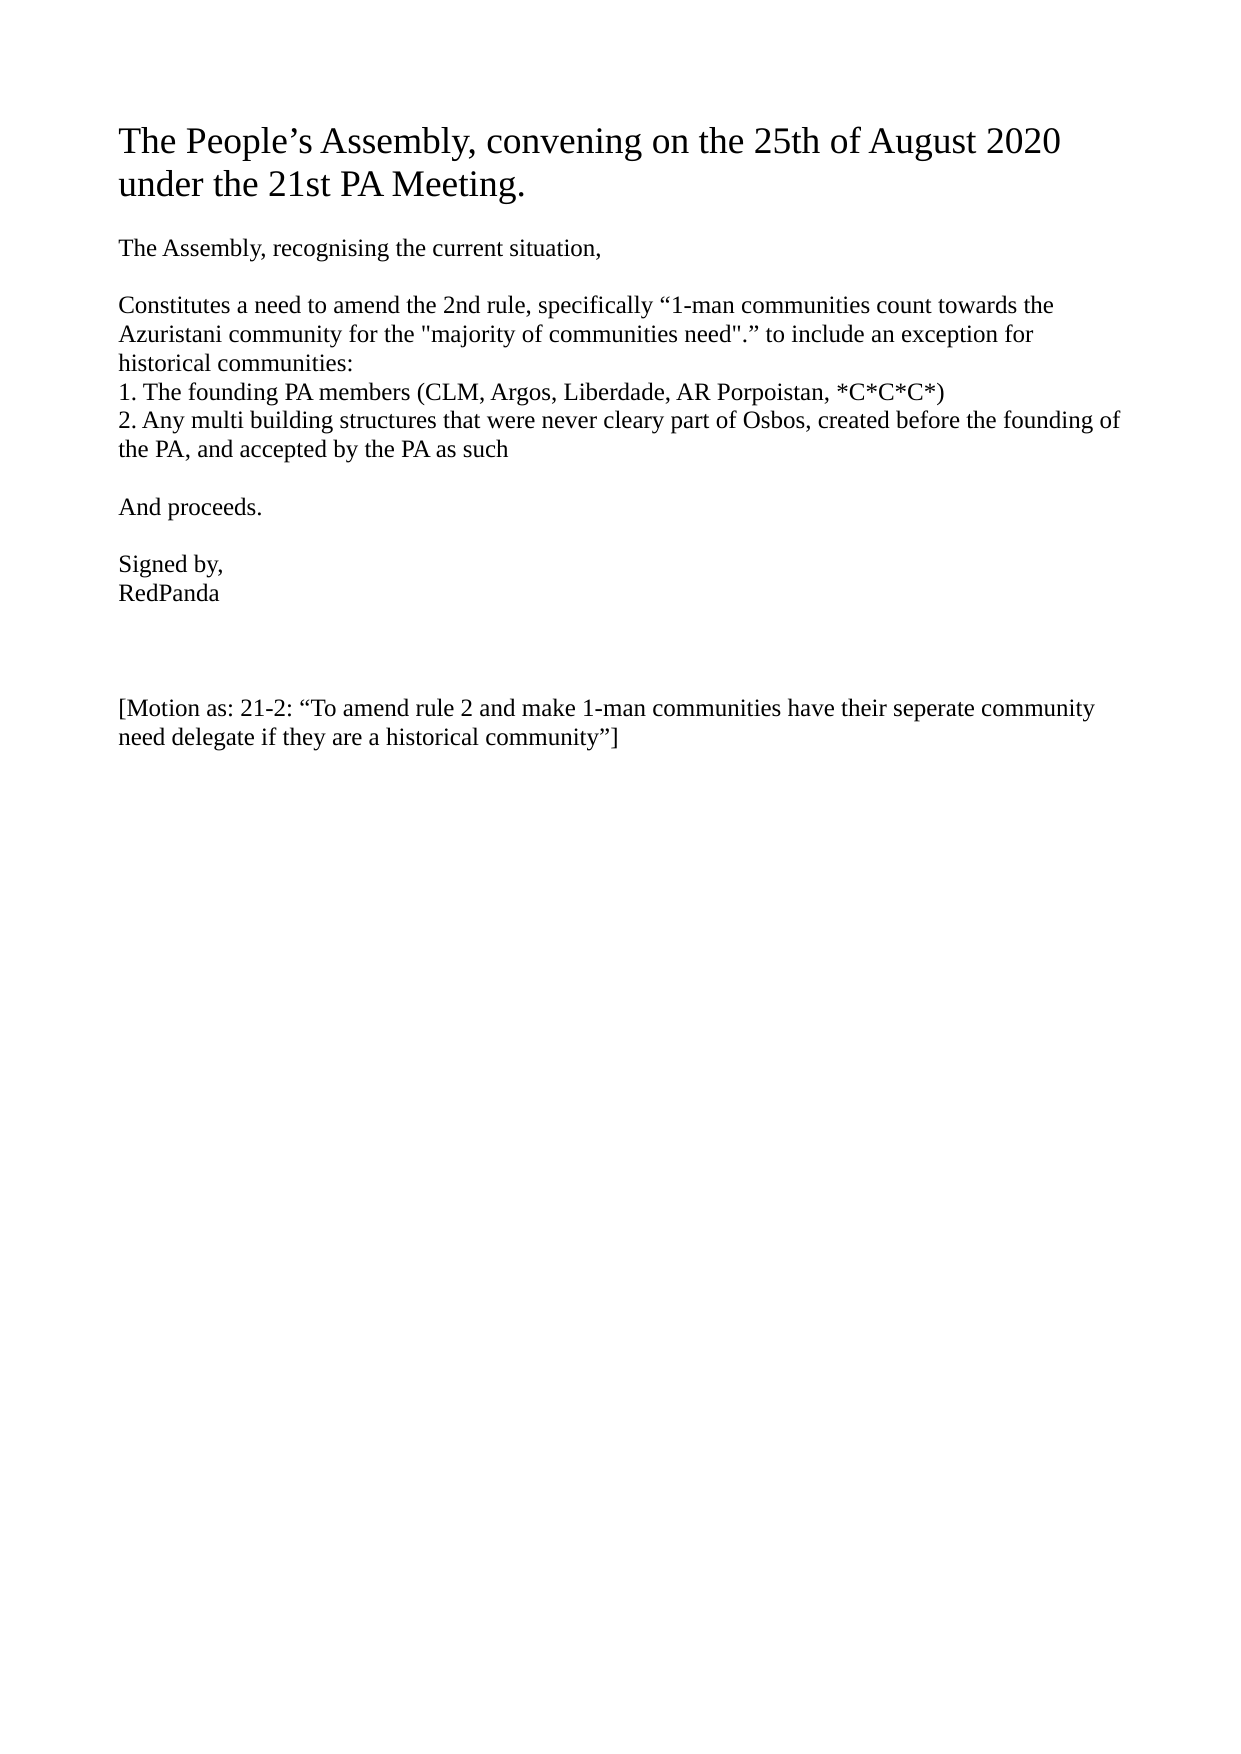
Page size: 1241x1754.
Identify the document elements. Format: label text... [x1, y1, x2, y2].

text The Assembly, recognising the current situation, [118, 233, 1122, 262]
text RedPanda [118, 578, 1122, 607]
text And proceeds. [118, 492, 1122, 521]
text 1. The founding PA members (CLM, Argos, Liberdade, AR Porpoistan, *C*C*C*) [118, 377, 1122, 406]
text The People’s Assembly, convening on the 25th of August 2020 under the 21st PA Meeting. [118, 118, 1122, 204]
text 2. Any multi building structures that were never cleary part of Osbos, created before the founding of the PA, and accepted by the PA as such [118, 406, 1122, 463]
text Signed by, [118, 549, 1122, 578]
text Constitutes a need to amend the 2nd rule, specifically “1-man communities count towards the Azuristani community for the "majority of communities need".” to include an exception for historical communities: [118, 291, 1122, 377]
text [Motion as: 21-2: “To amend rule 2 and make 1-man communities have their seperate community need delegate if they are a historical community”] [118, 693, 1122, 751]
